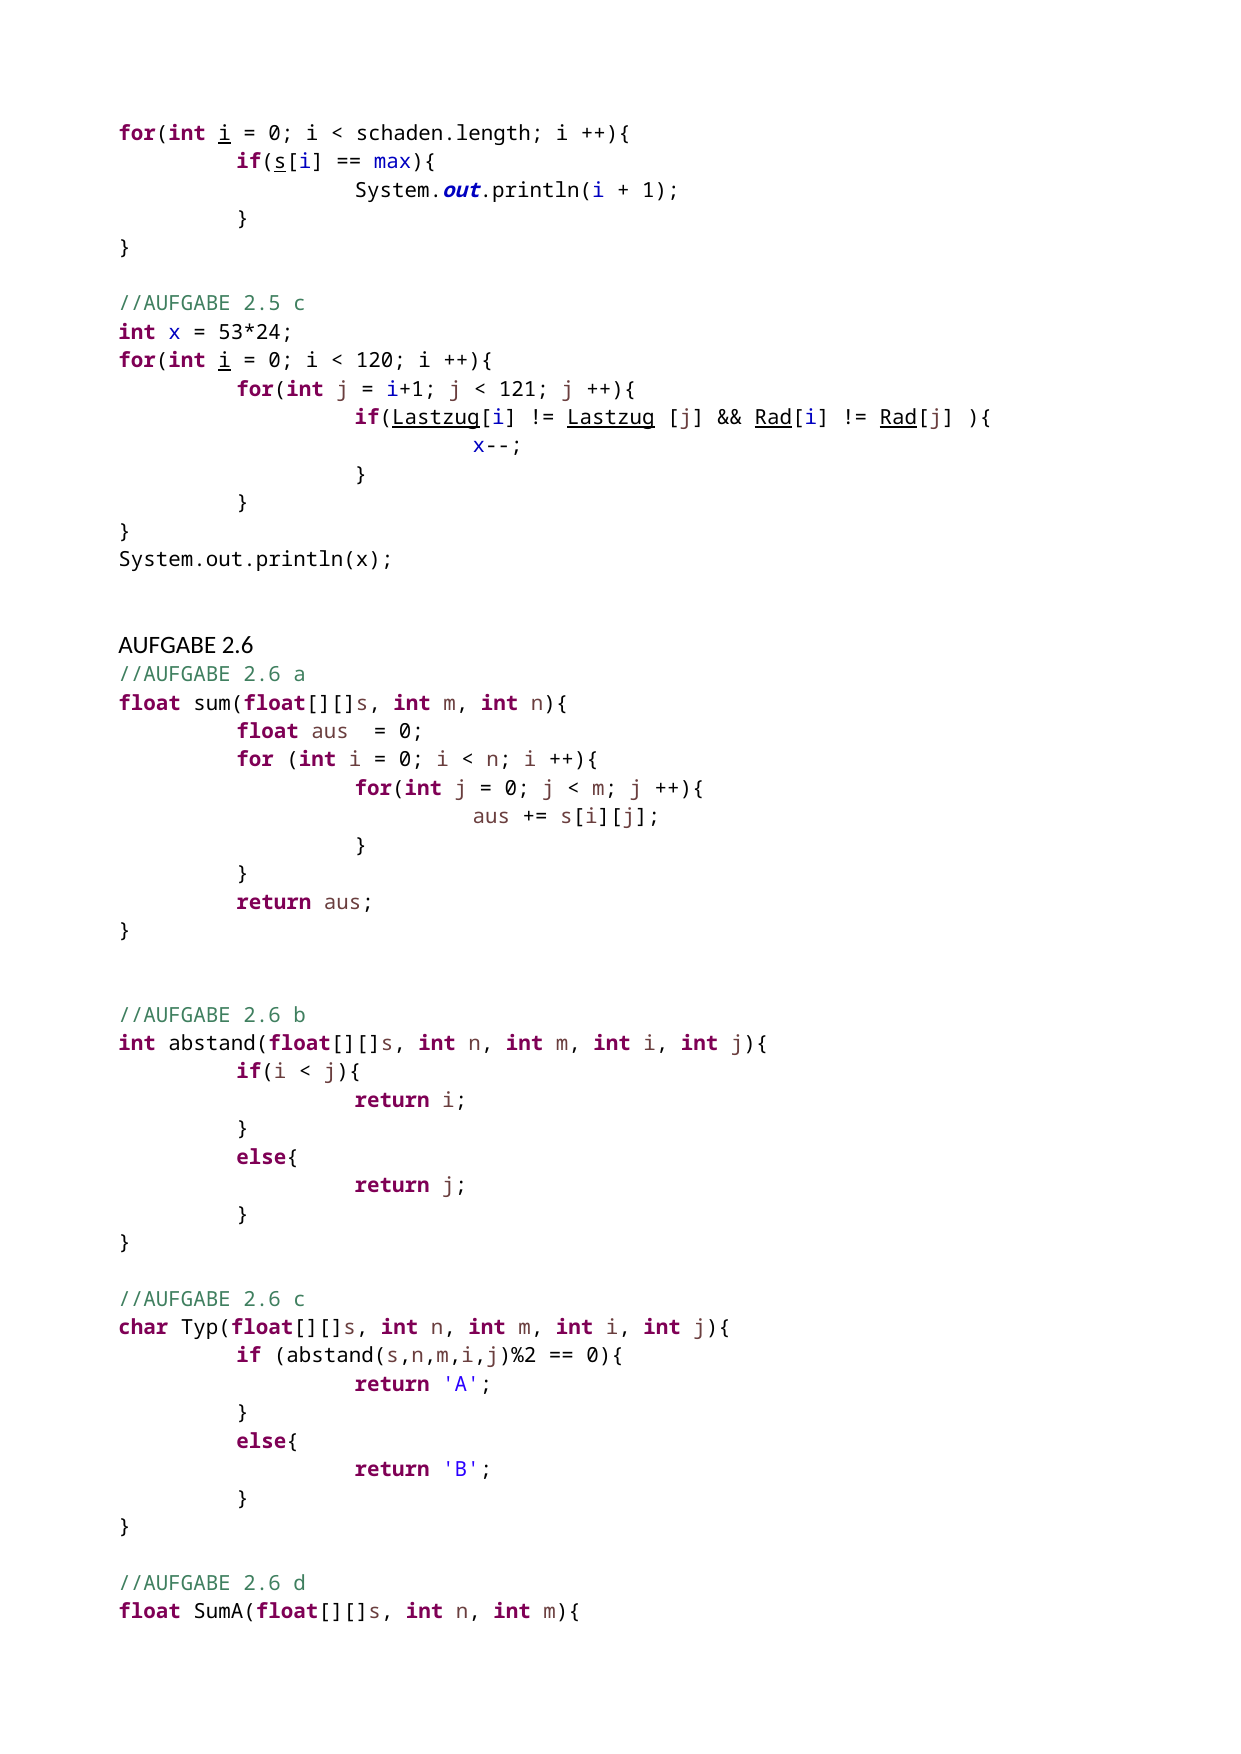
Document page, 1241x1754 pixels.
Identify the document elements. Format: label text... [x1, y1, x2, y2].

text else{ [118, 1426, 1122, 1454]
text //AUFGABE 2.6 a [118, 659, 1122, 688]
text return 'B'; [118, 1454, 1122, 1483]
text return j; [118, 1170, 1122, 1199]
text } [118, 858, 1122, 887]
text //AUFGABE 2.6 c [118, 1284, 1122, 1312]
text float aus = 0; [118, 716, 1122, 744]
text return i; [118, 1085, 1122, 1113]
text //AUFGABE 2.6 b [118, 1000, 1122, 1028]
text float SumA(float[][]s, int n, int m){ [118, 1596, 1122, 1624]
text //AUFGABE 2.6 d [118, 1568, 1122, 1596]
text for(int j = i+1; j < 121; j ++){ [118, 374, 1122, 402]
text } [118, 1511, 1122, 1539]
text int x = 53*24; [118, 317, 1122, 345]
text } [118, 1397, 1122, 1426]
text for(int i = 0; i < 120; i ++){ [118, 345, 1122, 374]
text if(s[i] == max){ [118, 147, 1122, 175]
text aus += s[i][j]; [118, 801, 1122, 830]
text } [118, 459, 1122, 487]
text } [118, 1199, 1122, 1227]
text int abstand(float[][]s, int n, int m, int i, int j){ [118, 1028, 1122, 1057]
text } [118, 830, 1122, 858]
text x--; [118, 431, 1122, 459]
text if (abstand(s,n,m,i,j)%2 == 0){ [118, 1341, 1122, 1369]
text if(i < j){ [118, 1057, 1122, 1085]
text } [118, 1483, 1122, 1511]
text for (int i = 0; i < n; i ++){ [118, 744, 1122, 773]
text System.out.println(x); [118, 544, 1122, 573]
text return 'A'; [118, 1369, 1122, 1397]
text char Typ(float[][]s, int n, int m, int i, int j){ [118, 1312, 1122, 1341]
text float sum(float[][]s, int m, int n){ [118, 688, 1122, 716]
text if(Lastzug[i] != Lastzug [j] && Rad[i] != Rad[j] ){ [118, 402, 1122, 431]
text for(int j = 0; j < m; j ++){ [118, 773, 1122, 801]
text } [118, 1113, 1122, 1142]
text } [118, 915, 1122, 944]
text return aus; [118, 887, 1122, 915]
text else{ [118, 1142, 1122, 1170]
text } [118, 516, 1122, 544]
text System.out.println(i + 1); [118, 175, 1122, 203]
text AUFGABE 2.6 [118, 629, 1122, 659]
text } [118, 203, 1122, 232]
text //AUFGABE 2.5 c [118, 288, 1122, 317]
text for(int i = 0; i < schaden.length; i ++){ [118, 118, 1122, 147]
text } [118, 232, 1122, 260]
text } [118, 1227, 1122, 1256]
text } [118, 487, 1122, 516]
